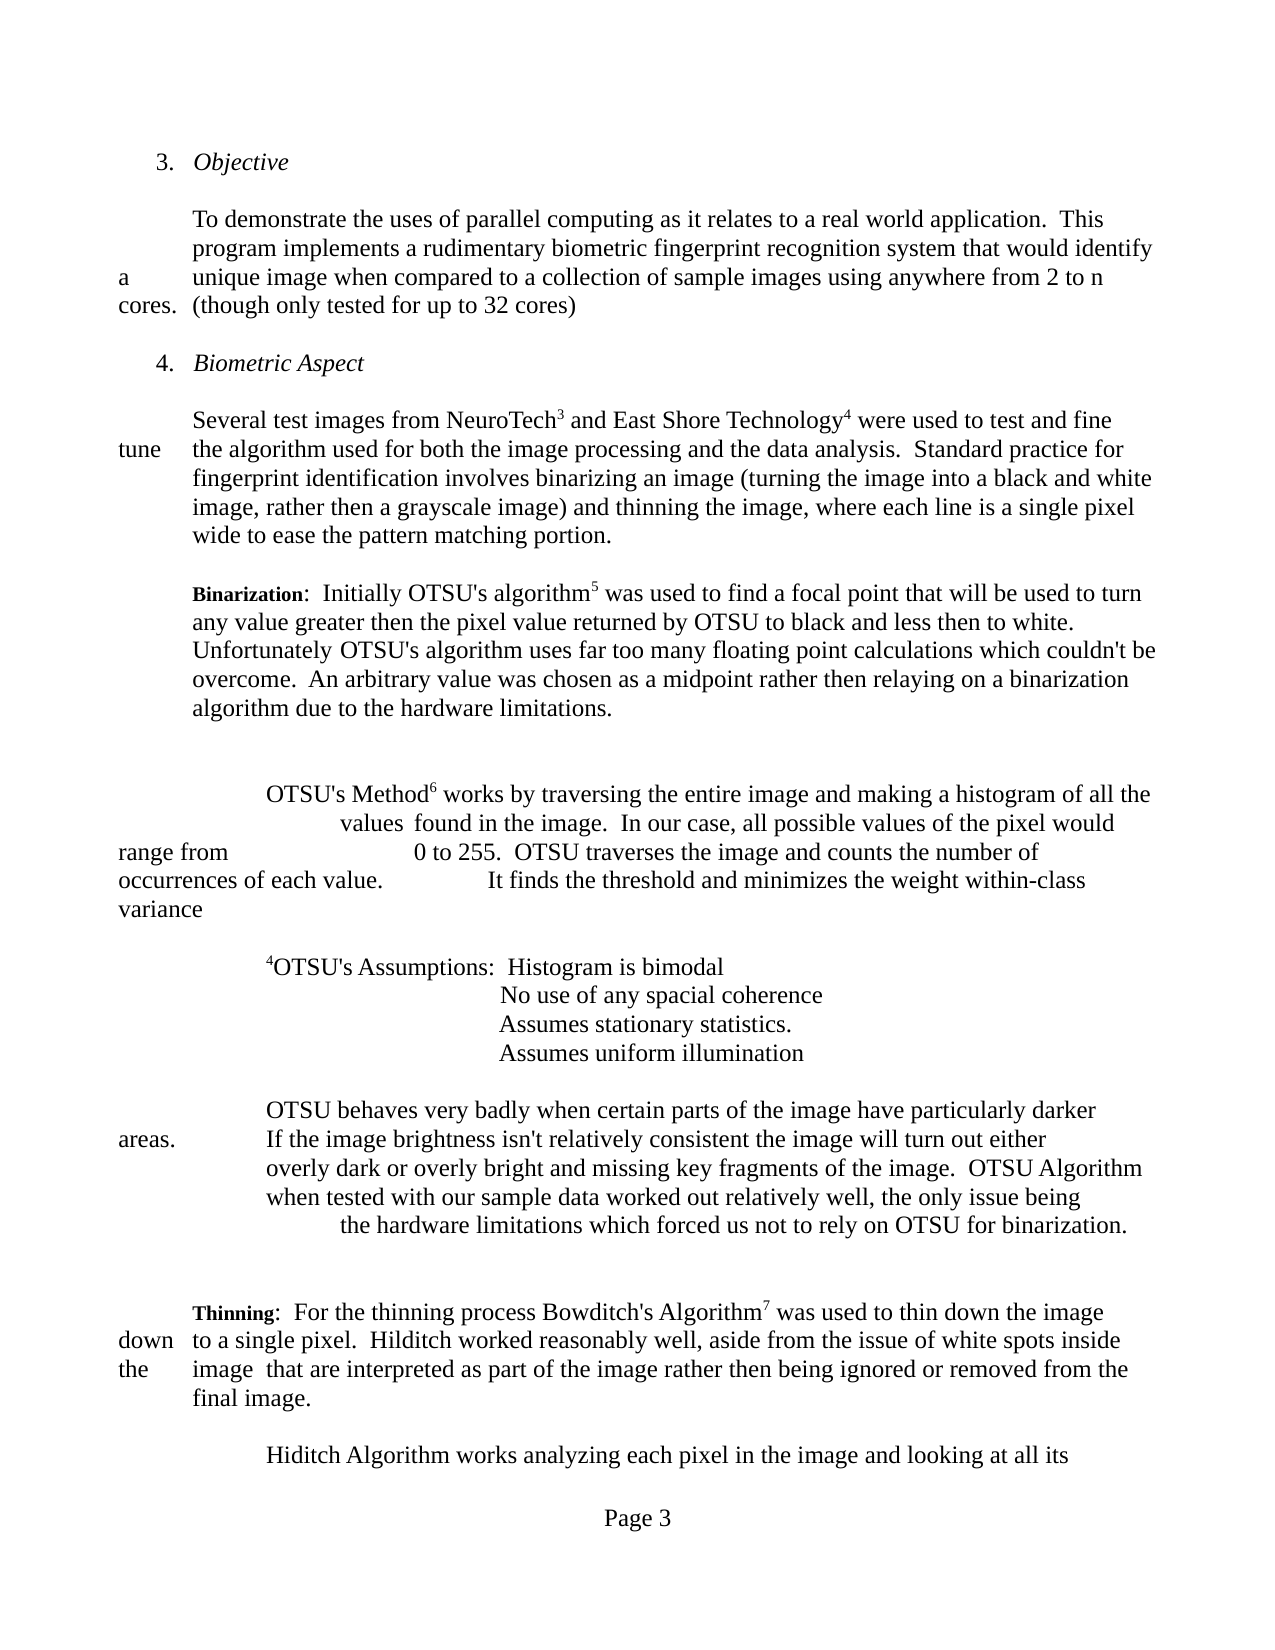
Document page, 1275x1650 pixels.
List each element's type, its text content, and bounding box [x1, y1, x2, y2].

text Assumes uniform illumination [118, 1038, 1157, 1067]
text Hiditch Algorithm works analyzing each pixel in the image and looking at all its [118, 1441, 1157, 1469]
text Thinning: For the thinning process Bowditch's Algorithm7 was used to thin down the image down to a single pixel. Hilditch worked reasonably well, aside from the issue of white spots inside the image that are interpreted as part of the image rather then being ignored or removed from the final image. [118, 1297, 1157, 1412]
text Several test images from NeuroTech3 and East Shore Technology4 were used to test and fine tune the algorithm used for both the image processing and the data analysis. Standard practice for fingerprint identification involves binarizing an image (turning the image into a black and white image, rather then a grayscale image) and thinning the image, where each line is a single pixel wide to ease the pattern matching portion. [118, 406, 1157, 549]
list Biometric Aspect [156, 348, 1157, 406]
text Binarization: Initially OTSU's algorithm5 was used to find a focal point that will be used to turn any value greater then the pixel value returned by OTSU to black and less then to white. Unfortunately OTSU's algorithm uses far too many floating point calculations which couldn't be overcome. An arbitrary value was chosen as a midpoint rather then relaying on a binarization algorithm due to the hardware limitations. [118, 578, 1157, 722]
text OTSU's Method6 works by traversing the entire image and making a histogram of all the values found in the image. In our case, all possible values of the pixel would range from 0 to 255. OTSU traverses the image and counts the number of occurrences of each value. It finds the threshold and minimizes the weight within-class variance [118, 779, 1157, 923]
text To demonstrate the uses of parallel computing as it relates to a real world application. This program implements a rudimentary biometric fingerprint recognition system that would identify a unique image when compared to a collection of sample images using anywhere from 2 to n cores. (though only tested for up to 32 cores) [118, 204, 1157, 319]
text OTSU behaves very badly when certain parts of the image have particularly darker areas. If the image brightness isn't relatively consistent the image will turn out either overly dark or overly bright and missing key fragments of the image. OTSU Algorithm when tested with our sample data worked out relatively well, the only issue being the hardware limitations which forced us not to rely on OTSU for binarization. [118, 1096, 1157, 1239]
list Objective [156, 147, 1157, 204]
text 4OTSU's Assumptions: Histogram is bimodal [118, 952, 1157, 981]
text Assumes stationary statistics. [118, 1009, 1157, 1038]
text No use of any spacial coherence [118, 981, 1157, 1009]
